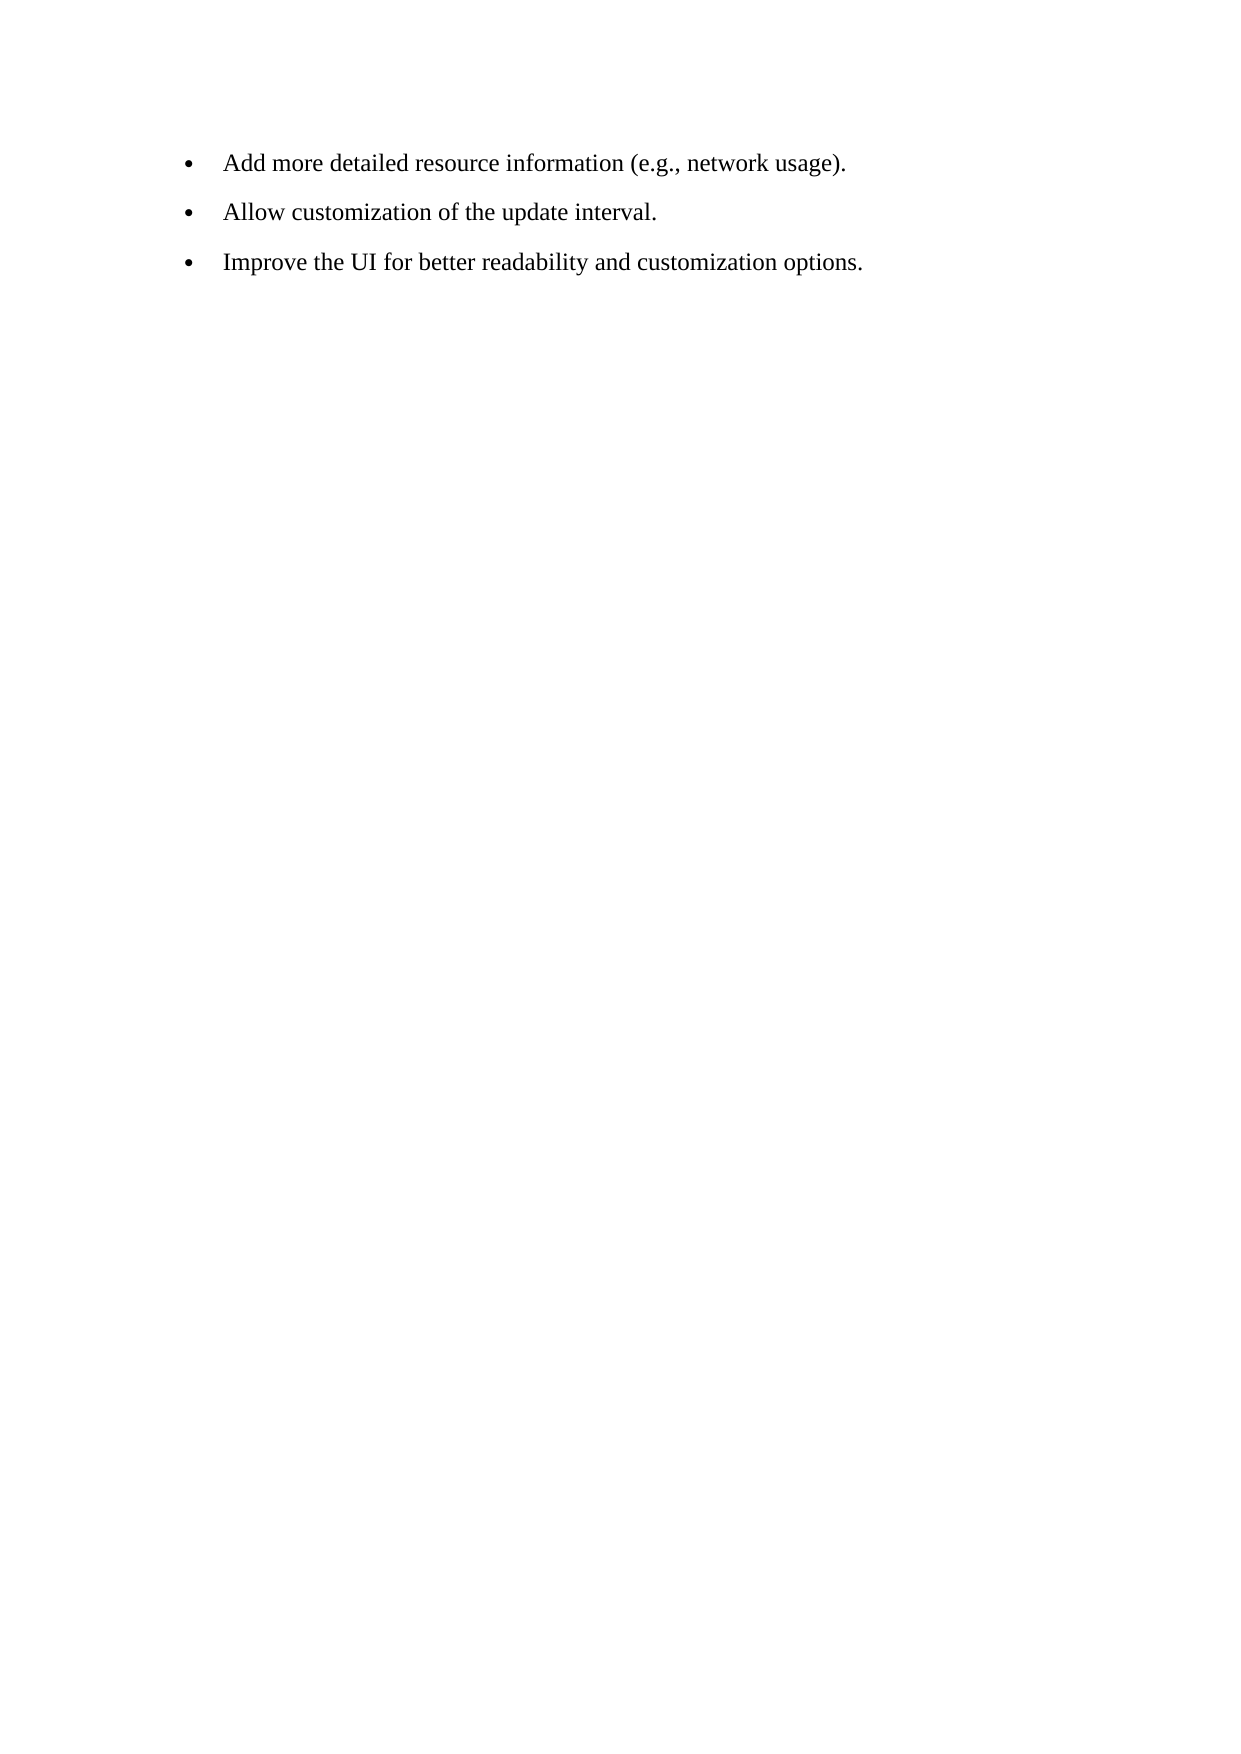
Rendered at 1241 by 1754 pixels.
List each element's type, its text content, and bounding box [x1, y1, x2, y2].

list Allow customization of the update interval. [185, 197, 1093, 226]
list Add more detailed resource information (e.g., network usage). [185, 148, 1093, 176]
list Improve the UI for better readability and customization options. [185, 247, 1093, 276]
